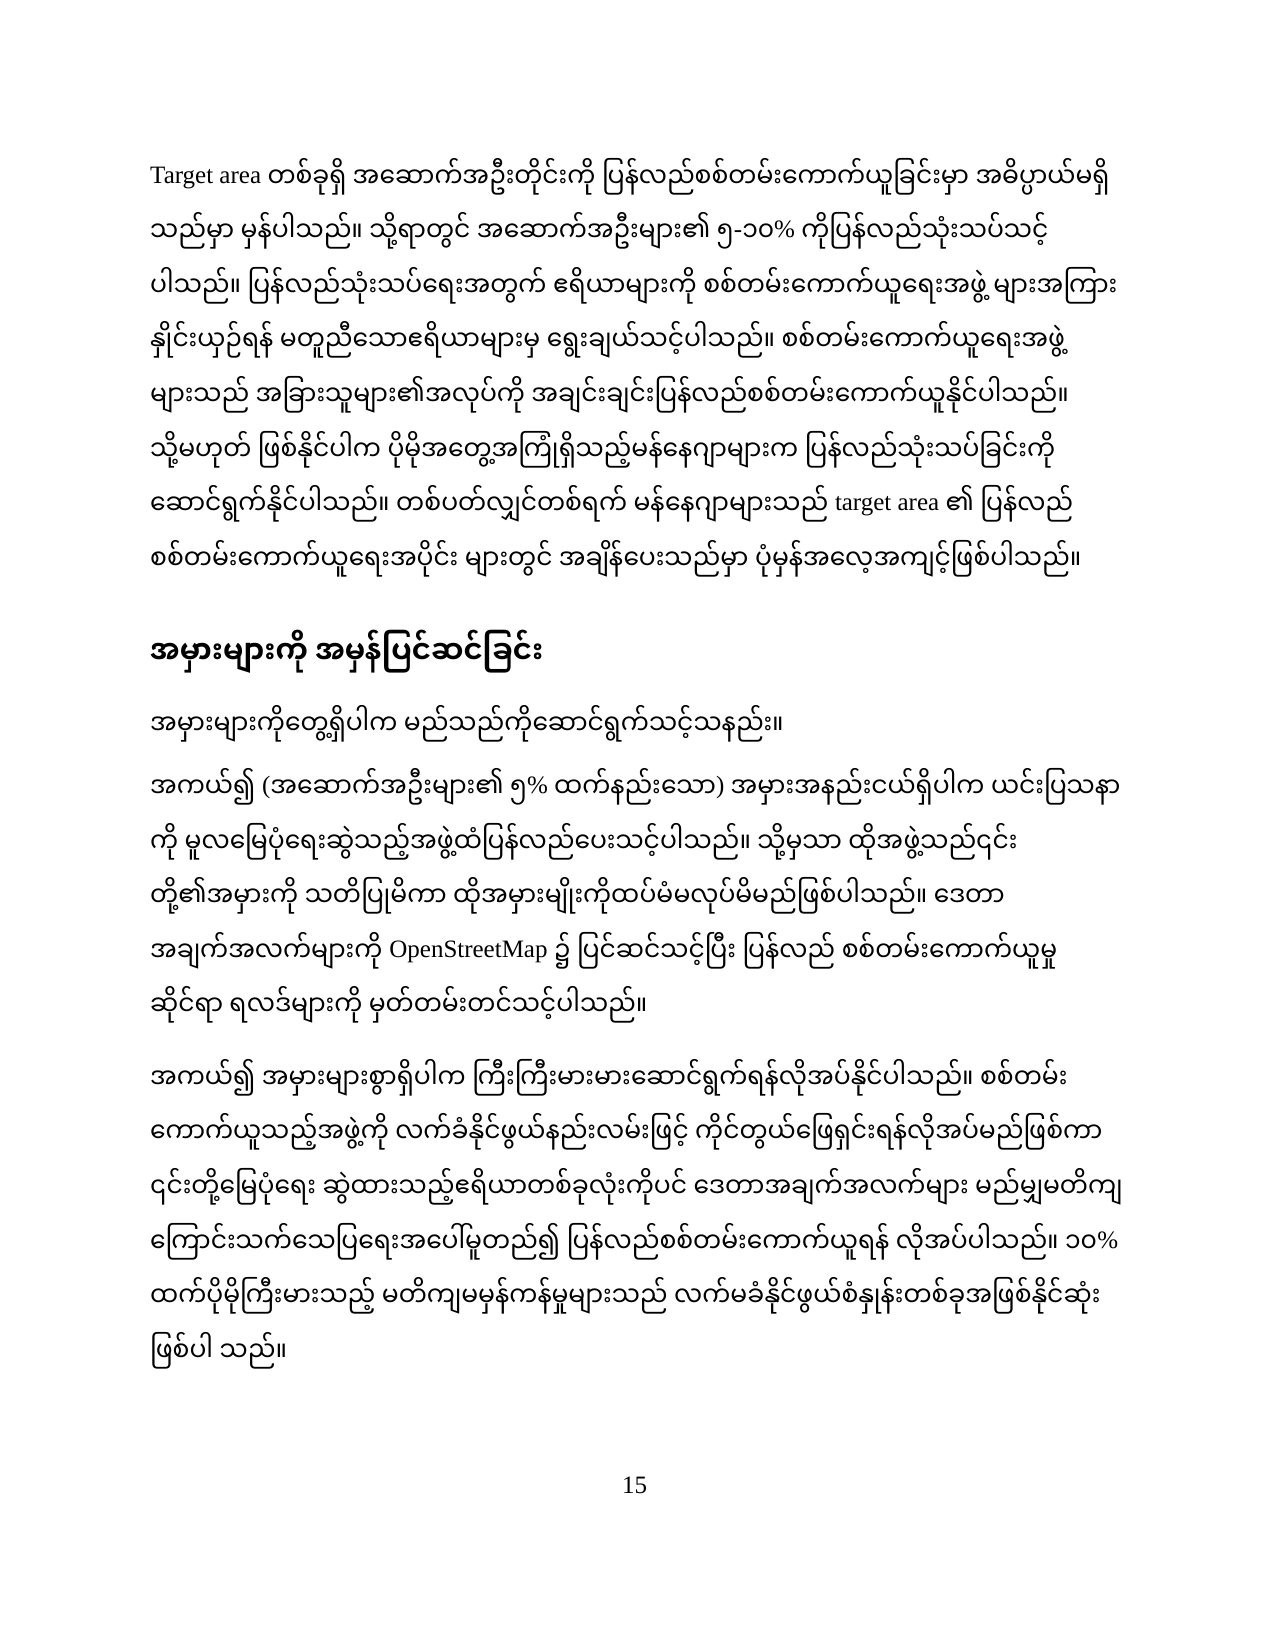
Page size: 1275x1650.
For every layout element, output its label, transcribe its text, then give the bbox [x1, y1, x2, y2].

text အကယ်၍ အမှားများစွာရှိပါက ကြီးကြီးမားမားဆောင်ရွက်ရန်လိုအပ်နိုင်ပါသည်။ စစ်တမ်းကောက်ယူသည့်အဖွဲ့ကို လက်ခံနိုင်ဖွယ်နည်းလမ်းဖြင့် ကိုင်တွယ်ဖြေရှင်းရန်လိုအပ်မည်ဖြစ်ကာ ၎င်းတို့မြေပုံရေး ဆွဲထားသည့်ဧရိယာတစ်ခုလုံးကိုပင် ဒေတာအချက်အလက်များ မည်မျှမတိကျကြောင်းသက်သေပြရေးအပေါ်မူတည်၍ ပြန်လည်စစ်တမ်းကောက်ယူရန် လိုအပ်ပါသည်။ ၁၀% ထက်ပိုမိုကြီးမားသည့် မတိကျမမှန်ကန်မှုများသည် လက်မခံနိုင်ဖွယ်စံနှုန်းတစ်ခုအဖြစ်နိုင်ဆုံးဖြစ်ပါ သည်။ [150, 1051, 1125, 1379]
subtitle အမှားများကို အမှန်ပြင်ဆင်ခြင်း [150, 621, 1125, 684]
text အကယ်၍ (အဆောက်အဦးများ၏ ၅% ထက်နည်းသော) အမှားအနည်းငယ်ရှိပါက ယင်းပြသနာကို မူလမြေပုံရေးဆွဲသည့်အဖွဲ့ထံပြန်လည်ပေးသင့်ပါသည်။ သို့မှသာ ထိုအဖွဲ့သည်၎င်းတို့၏အမှားကို သတိပြုမိကာ ထိုအမှားမျိုးကိုထပ်မံမလုပ်မိမည်ဖြစ်ပါသည်။ ဒေတာအချက်အလက်များကို OpenStreetMap ၌ ပြင်ဆင်သင့်ပြီး ပြန်လည် စစ်တမ်းကောက်ယူမှုဆိုင်ရာ ရလဒ်များကို မှတ်တမ်းတင်သင့်ပါသည်။ [150, 760, 1125, 1033]
text အမှားများကိုတွေ့ရှိပါက မည်သည်ကိုဆောင်ရွက်သင့်သနည်း။ [150, 697, 1125, 751]
text Target area တစ်ခုရှိ အဆောက်အဦးတိုင်းကို ပြန်လည်စစ်တမ်းကောက်ယူခြင်းမှာ အဓိပ္ပာယ်မရှိသည်မှာ မှန်ပါသည်။ သို့ရာတွင် အဆောက်အဦးများ၏ ၅-၁၀% ကိုပြန်လည်သုံးသပ်သင့်ပါသည်။ ပြန်လည်သုံးသပ်ရေးအတွက် ဧရိယာများကို စစ်တမ်းကောက်ယူရေးအဖွဲ့ များအကြားနှိုင်းယှဉ်ရန် မတူညီသောဧရိယာများမှ ရွေးချယ်သင့်ပါသည်။ စစ်တမ်းကောက်ယူရေးအဖွဲ့များသည် အခြားသူများ၏အလုပ်ကို အချင်းချင်းပြန်လည်စစ်တမ်းကောက်ယူနိုင်ပါသည်။ သို့မဟုတ် ဖြစ်နိုင်ပါက ပိုမိုအတွေ့အကြုံရှိသည့်မန်နေဂျာများက ပြန်လည်သုံးသပ်ခြင်းကို ဆောင်ရွက်နိုင်ပါသည်။ တစ်ပတ်လျှင်တစ်ရက် မန်နေဂျာများသည် target area ၏ ပြန်လည်စစ်တမ်းကောက်ယူရေးအပိုင်း များတွင် အချိန်ပေးသည်မှာ ပုံမှန်အလေ့အကျင့်ဖြစ်ပါသည်။ [150, 150, 1125, 587]
